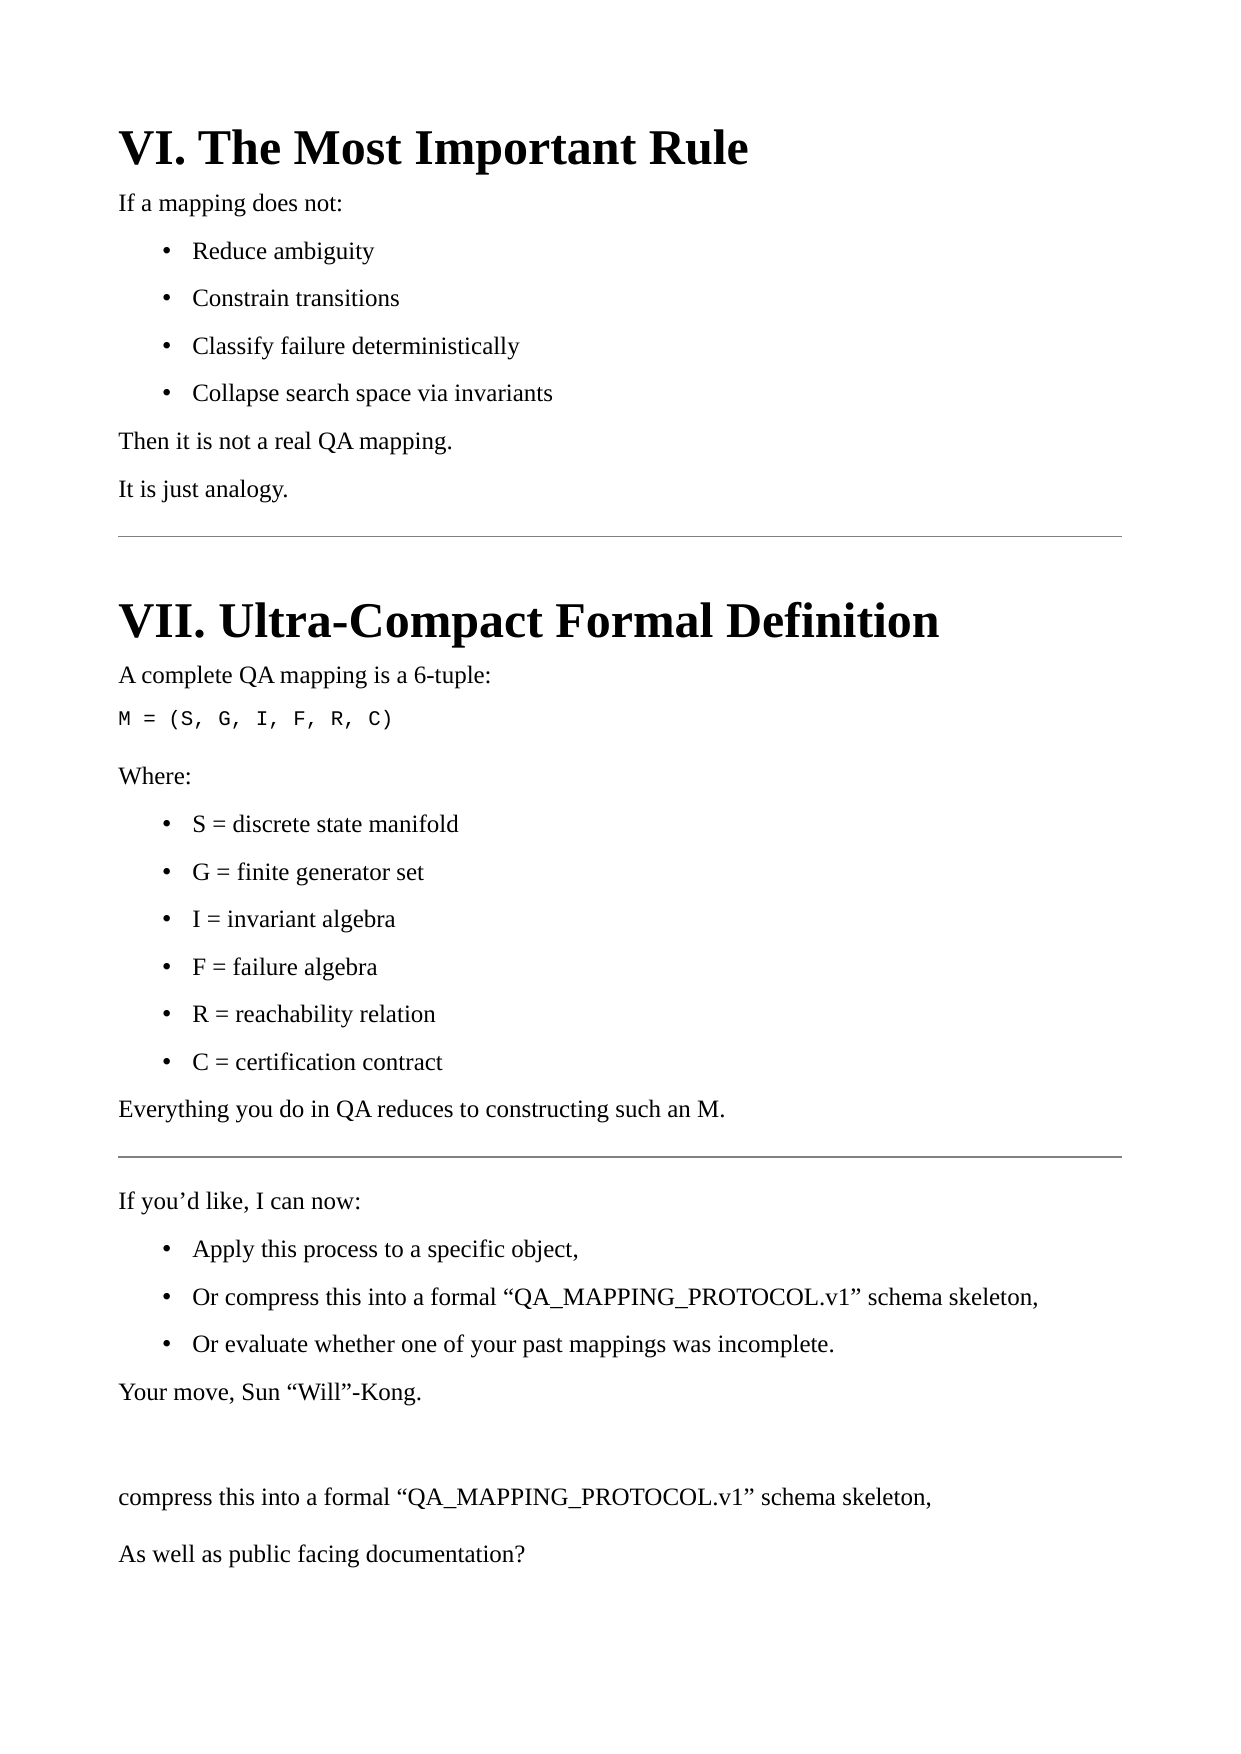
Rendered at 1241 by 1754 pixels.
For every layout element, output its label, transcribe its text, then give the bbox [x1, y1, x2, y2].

text Everything you do in QA reduces to constructing such an M. [118, 1094, 1122, 1123]
text Your move, Sun “Will”-Kong. [118, 1377, 1122, 1406]
list Constrain transitions [162, 283, 1122, 312]
text If a mapping does not: [118, 188, 1122, 217]
list C = certification contract [162, 1047, 1122, 1076]
subtitle VII. Ultra-Compact Formal Definition [118, 591, 1122, 648]
list G = finite generator set [162, 857, 1122, 885]
text M = (S, G, I, F, R, C) [118, 708, 1122, 732]
list Or evaluate whether one of your past mappings was incomplete. [162, 1329, 1122, 1358]
list R = reachability relation [162, 999, 1122, 1028]
list Collapse search space via invariants [162, 378, 1122, 407]
list S = discrete state manifold [162, 809, 1122, 838]
text If you’d like, I can now: [118, 1186, 1122, 1215]
text compress this into a formal “QA_MAPPING_PROTOCOL.v1” schema skeleton, [118, 1482, 1122, 1511]
text It is just analogy. [118, 474, 1122, 502]
text Then it is not a real QA mapping. [118, 426, 1122, 455]
list Or compress this into a formal “QA_MAPPING_PROTOCOL.v1” schema skeleton, [162, 1282, 1122, 1310]
text Where: [118, 761, 1122, 790]
list F = failure algebra [162, 952, 1122, 981]
list Reduce ambiguity [162, 236, 1122, 264]
list I = invariant algebra [162, 904, 1122, 933]
list Classify failure deterministically [162, 331, 1122, 360]
subtitle VI. The Most Important Rule [118, 118, 1122, 176]
text A complete QA mapping is a 6-tuple: [118, 661, 1122, 689]
text As well as public facing documentation? [118, 1539, 1122, 1568]
list Apply this process to a specific object, [162, 1234, 1122, 1263]
